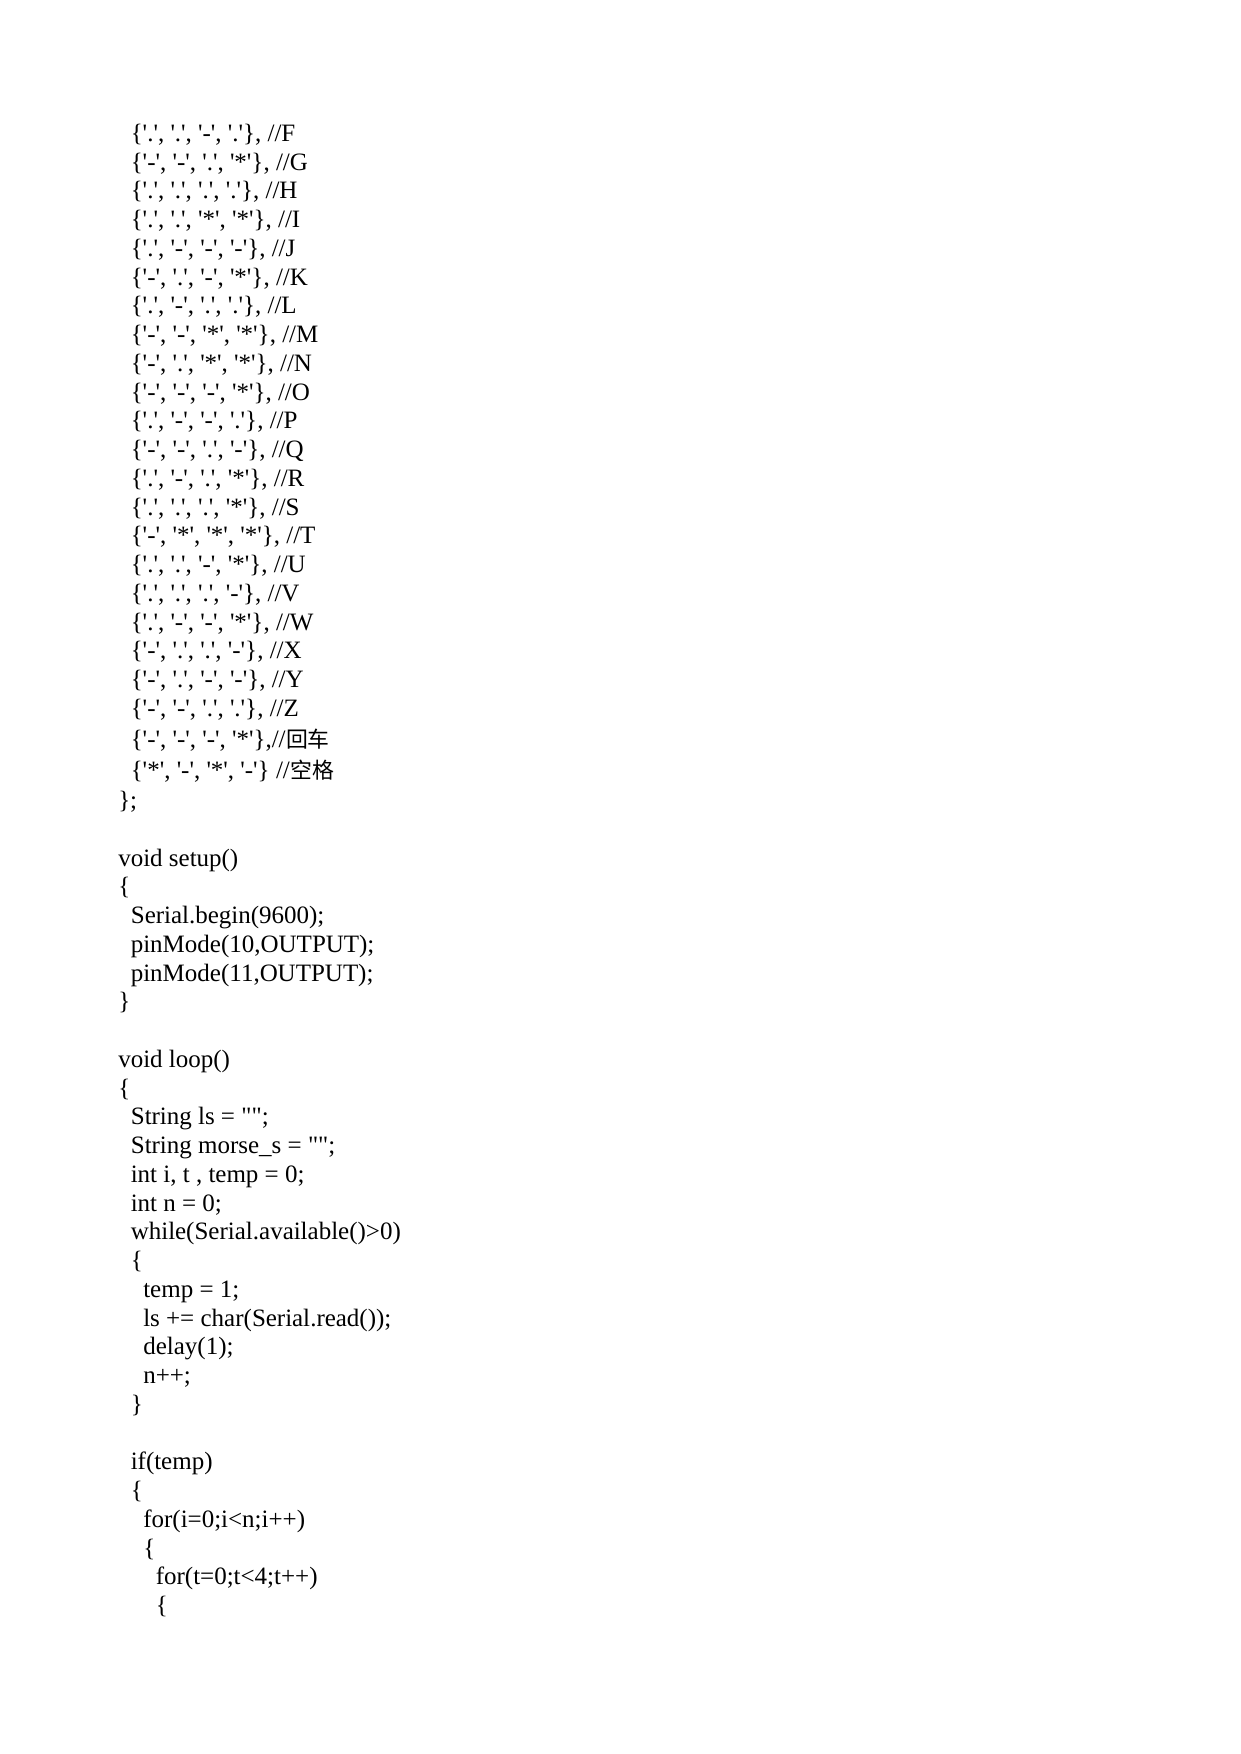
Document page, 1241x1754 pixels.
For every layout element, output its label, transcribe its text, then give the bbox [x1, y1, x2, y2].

text { [118, 1590, 1122, 1619]
text void loop() [118, 1044, 1122, 1073]
text for(t=0;t<4;t++) [118, 1561, 1122, 1590]
text {'.', '.', '.', '.'}, //H [118, 176, 1122, 204]
text {'-', '-', '*', '*'}, //M [118, 319, 1122, 348]
text int n = 0; [118, 1188, 1122, 1216]
text {'-', '.', '-', '-'}, //Y [118, 664, 1122, 693]
text temp = 1; [118, 1274, 1122, 1303]
text for(i=0;i<n;i++) [118, 1504, 1122, 1533]
text {'.', '-', '-', '.'}, //P [118, 406, 1122, 434]
text {'-', '.', '*', '*'}, //N [118, 348, 1122, 377]
text {'.', '.', '*', '*'}, //I [118, 204, 1122, 233]
text }; [118, 785, 1122, 814]
text } [118, 986, 1122, 1015]
text { [118, 871, 1122, 900]
text {'-', '-', '.', '-'}, //Q [118, 434, 1122, 463]
text Serial.begin(9600); [118, 900, 1122, 929]
text void setup() [118, 843, 1122, 871]
text while(Serial.available()>0) [118, 1216, 1122, 1245]
text {'-', '-', '-', '*'}, //O [118, 377, 1122, 406]
text pinMode(10,OUTPUT); [118, 929, 1122, 958]
text ls += char(Serial.read()); [118, 1303, 1122, 1331]
text {'-', '-', '-', '*'},//回车 [118, 722, 1122, 753]
text {'-', '-', '.', '.'}, //Z [118, 693, 1122, 722]
text {'.', '.', '-', '*'}, //U [118, 549, 1122, 578]
text {'.', '-', '.', '.'}, //L [118, 291, 1122, 319]
text { [118, 1533, 1122, 1561]
text {'-', '*', '*', '*'}, //T [118, 521, 1122, 549]
text delay(1); [118, 1331, 1122, 1360]
text { [118, 1073, 1122, 1101]
text {'-', '.', '-', '*'}, //K [118, 262, 1122, 291]
text {'.', '-', '.', '*'}, //R [118, 463, 1122, 492]
text String morse_s = ""; [118, 1130, 1122, 1159]
text { [118, 1475, 1122, 1504]
text {'.', '-', '-', '*'}, //W [118, 607, 1122, 636]
text String ls = ""; [118, 1101, 1122, 1130]
text int i, t , temp = 0; [118, 1159, 1122, 1188]
text if(temp) [118, 1446, 1122, 1475]
text { [118, 1245, 1122, 1274]
text {'-', '.', '.', '-'}, //X [118, 636, 1122, 664]
text {'.', '.', '.', '*'}, //S [118, 492, 1122, 521]
text {'.', '.', '.', '-'}, //V [118, 578, 1122, 607]
text n++; [118, 1360, 1122, 1389]
text pinMode(11,OUTPUT); [118, 958, 1122, 986]
text {'-', '-', '.', '*'}, //G [118, 147, 1122, 176]
text {'.', '.', '-', '.'}, //F [118, 118, 1122, 147]
text } [118, 1389, 1122, 1418]
text {'.', '-', '-', '-'}, //J [118, 233, 1122, 262]
text {'*', '-', '*', '-'} //空格 [118, 753, 1122, 785]
